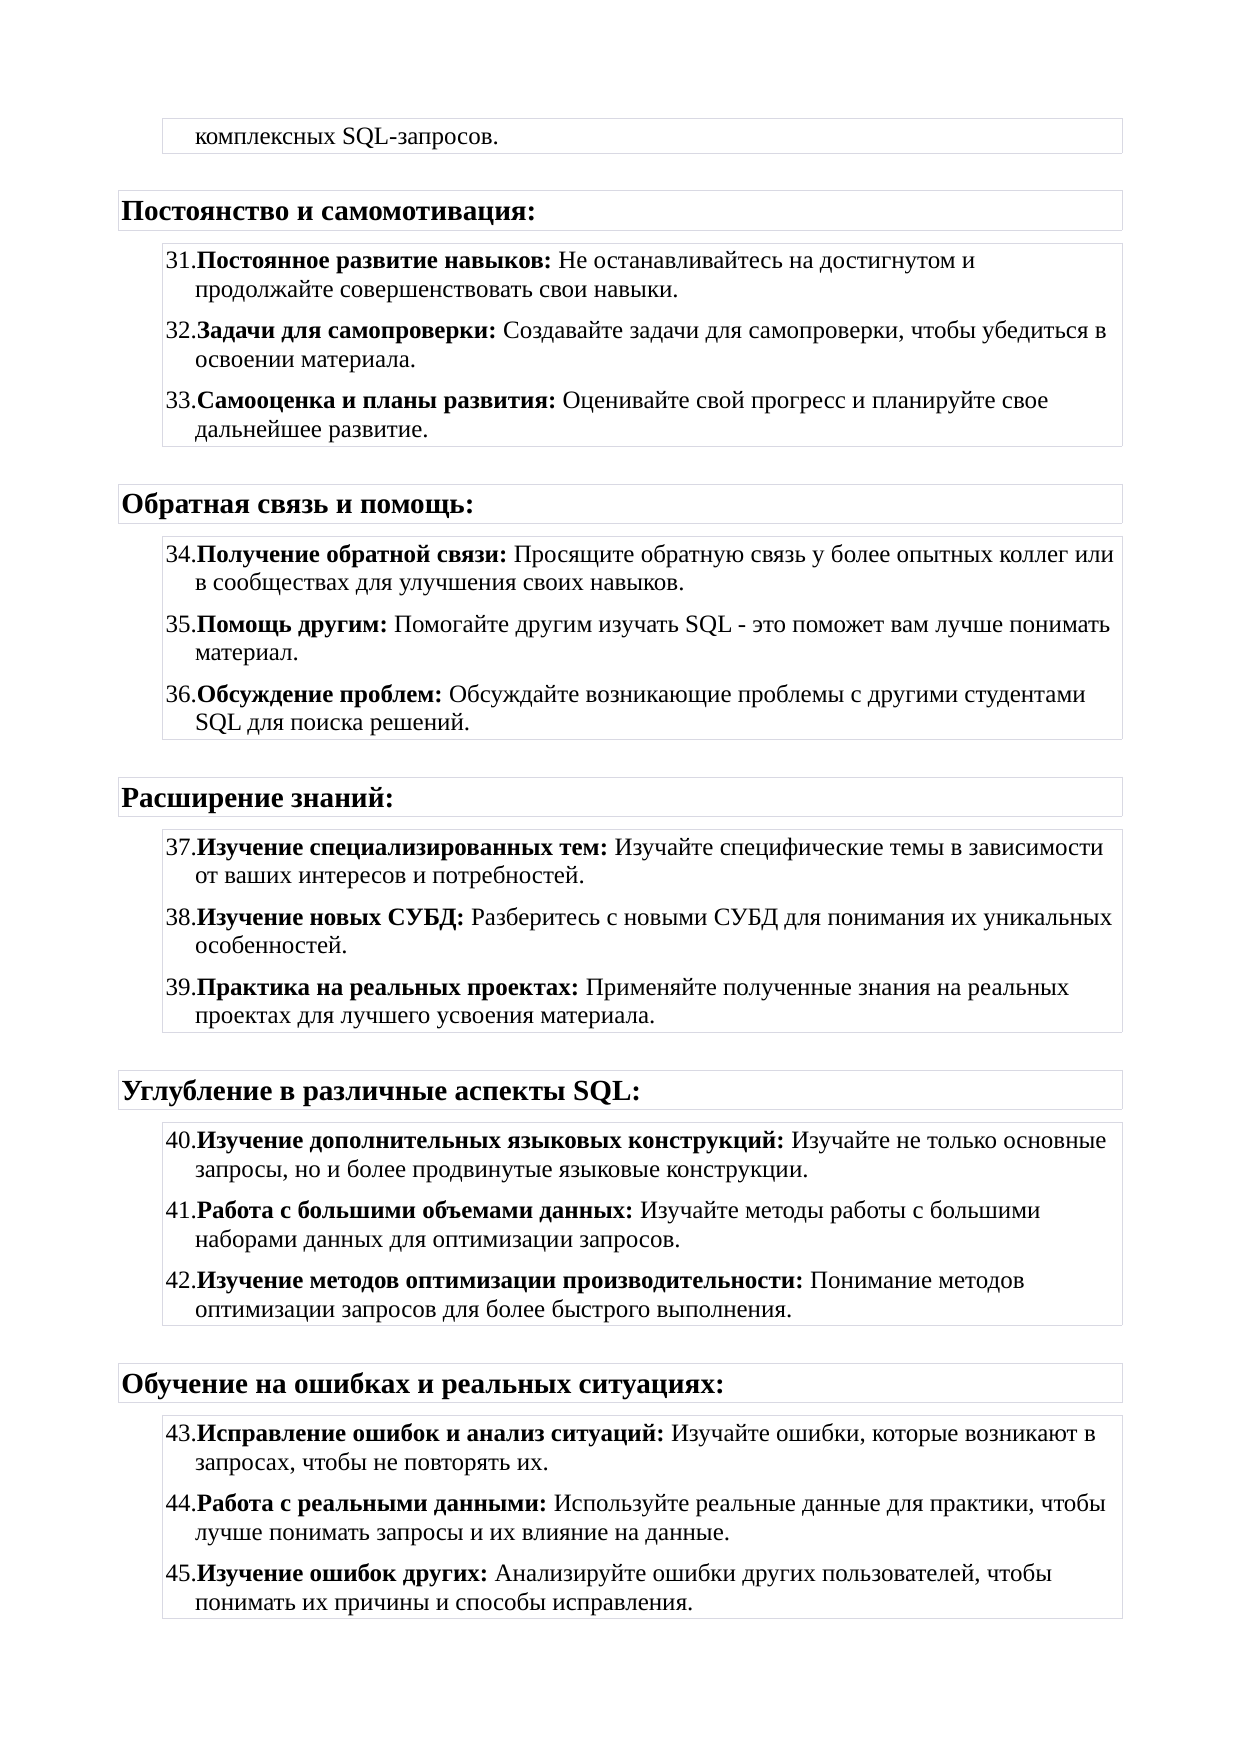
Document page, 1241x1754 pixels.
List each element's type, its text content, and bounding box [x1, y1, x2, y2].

subtitle Обучение на ошибках и реальных ситуациях: [119, 1364, 1122, 1402]
list Помощь другим: Помогайте другим изучать SQL - это поможет вам лучше понимать материал. [163, 606, 1122, 666]
list Изучение дополнительных языковых конструкций: Изучайте не только основные запросы, но и более продвинутые языковые конструкции. [163, 1123, 1122, 1182]
list Изучение ошибок других: Анализируйте ошибки других пользователей, чтобы понимать их причины и способы исправления. [163, 1555, 1122, 1618]
list комплексных SQL-запросов. [163, 119, 1122, 153]
list Задачи для самопроверки: Создавайте задачи для самопроверки, чтобы убедиться в освоении материала. [163, 312, 1122, 373]
list Практика на реальных проектах: Применяйте полученные знания на реальных проектах для лучшего усвоения материала. [163, 969, 1122, 1032]
list Изучение специализированных тем: Изучайте специфические темы в зависимости от ваших интересов и потребностей. [163, 830, 1122, 889]
list Самооценка и планы развития: Оценивайте свой прогресс и планируйте свое дальнейшее развитие. [163, 382, 1122, 446]
subtitle Углубление в различные аспекты SQL: [119, 1071, 1122, 1109]
list Работа с большими объемами данных: Изучайте методы работы с большими наборами данных для оптимизации запросов. [163, 1192, 1122, 1252]
subtitle Обратная связь и помощь: [119, 485, 1122, 523]
list Исправление ошибок и анализ ситуаций: Изучайте ошибки, которые возникают в запросах, чтобы не повторять их. [163, 1416, 1122, 1476]
list Изучение методов оптимизации производительности: Понимание методов оптимизации запросов для более быстрого выполнения. [163, 1262, 1122, 1325]
list Получение обратной связи: Просящите обратную связь у более опытных коллег или в сообществах для улучшения своих навыков. [163, 537, 1122, 596]
list Обсуждение проблем: Обсуждайте возникающие проблемы с другими студентами SQL для поиска решений. [163, 676, 1122, 739]
list Изучение новых СУБД: Разберитесь с новыми СУБД для понимания их уникальных особенностей. [163, 899, 1122, 959]
subtitle Расширение знаний: [119, 778, 1122, 816]
list Постоянное развитие навыков: Не останавливайтесь на достигнутом и продолжайте совершенствовать свои навыки. [163, 244, 1122, 303]
list Работа с реальными данными: Используйте реальные данные для практики, чтобы лучше понимать запросы и их влияние на данные. [163, 1485, 1122, 1546]
subtitle Постоянство и самомотивация: [119, 191, 1122, 230]
